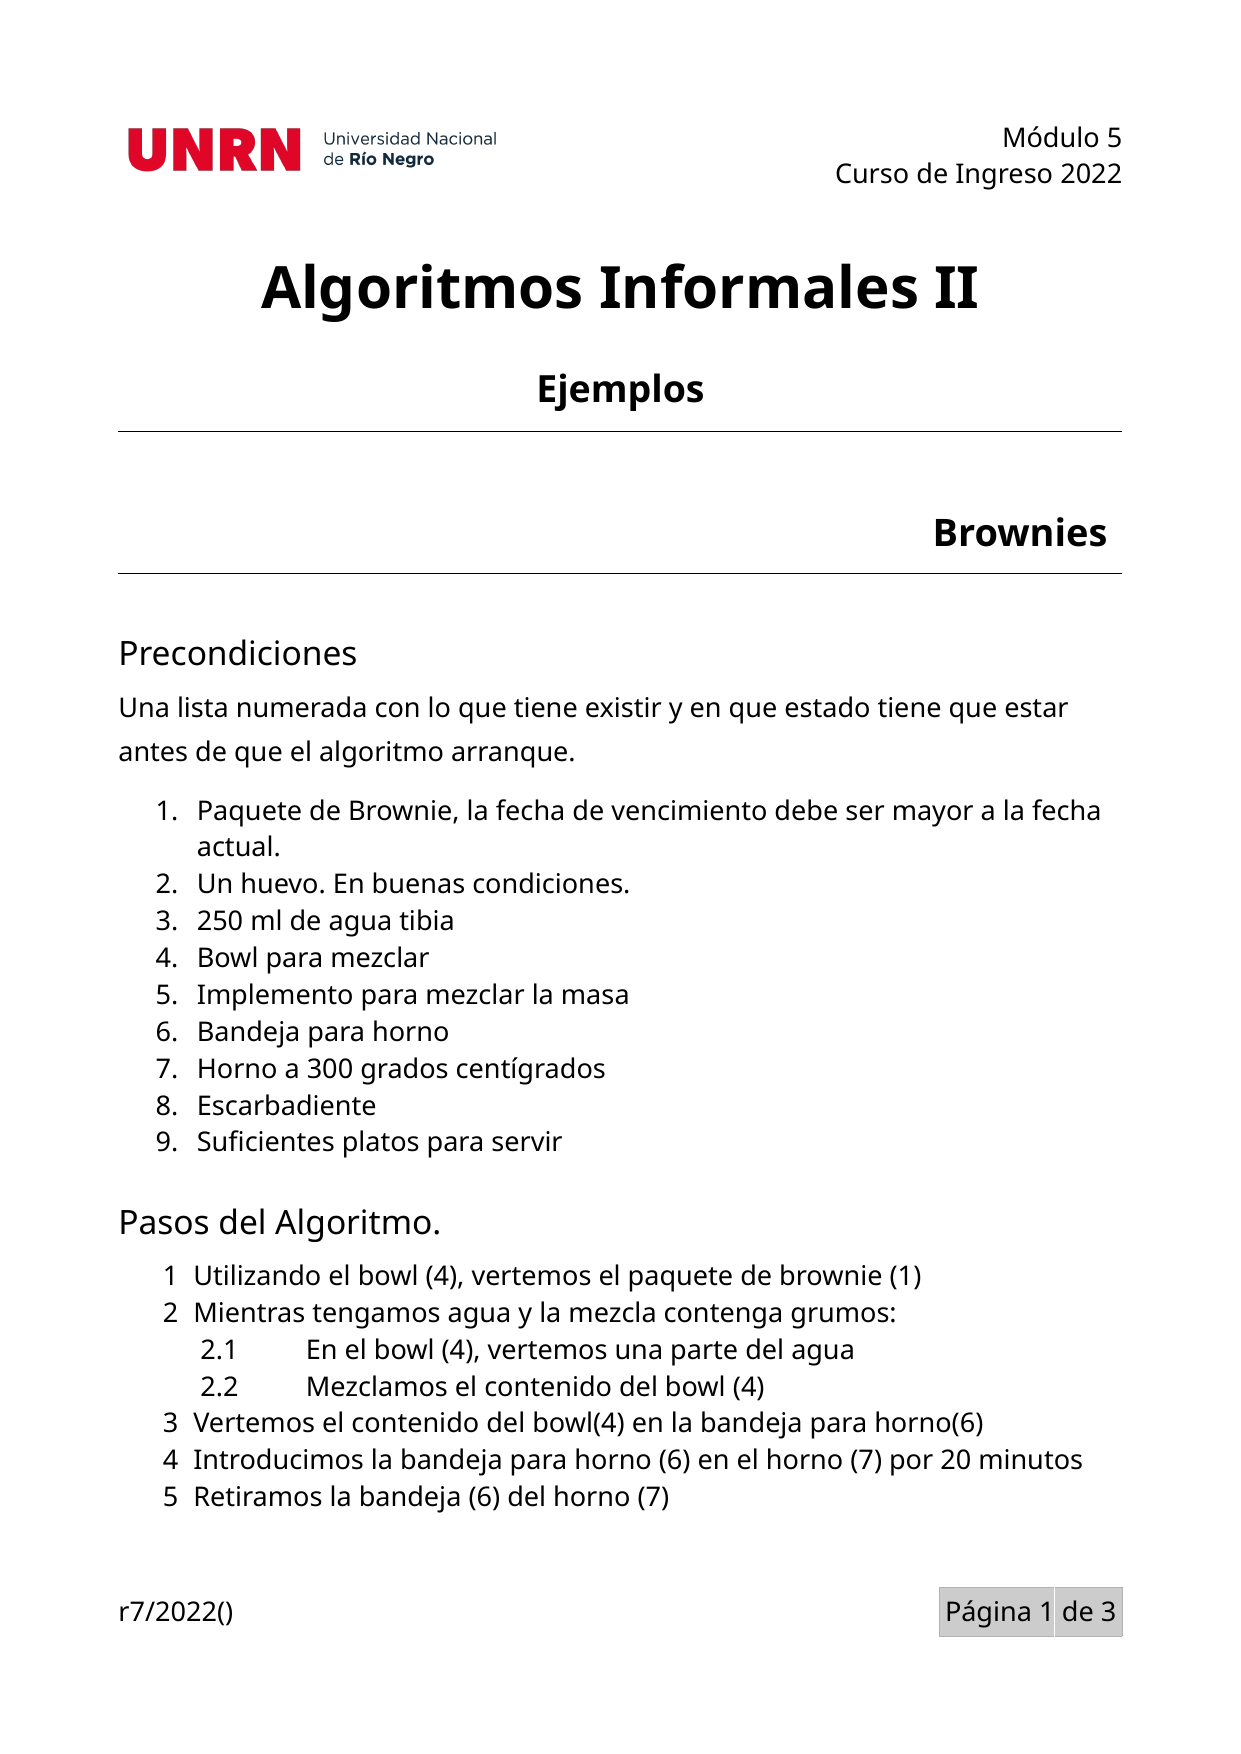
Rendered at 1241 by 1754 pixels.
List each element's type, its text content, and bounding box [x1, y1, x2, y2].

subtitle Pasos del Algoritmo. [118, 1198, 1122, 1244]
list Bowl para mezclar [155, 938, 1122, 975]
list Implemento para mezclar la masa [155, 975, 1122, 1012]
text Una lista numerada con lo que tiene existir y en que estado tiene que estar antes de que el algoritmo arranque. [118, 688, 1122, 769]
list 250 ml de agua tibia [155, 902, 1122, 938]
list Retiramos la bandeja (6) del horno (7) [156, 1478, 1122, 1514]
list Utilizando el bowl (4), vertemos el paquete de brownie (1) [156, 1256, 1122, 1293]
list Introducimos la bandeja para horno (6) en el horno (7) por 20 minutos [156, 1441, 1122, 1478]
list Paquete de Brownie, la fecha de vencimiento debe ser mayor a la fecha actual. [155, 791, 1122, 865]
subtitle Brownies [118, 492, 1122, 573]
list Vertemos el contenido del bowl(4) en la bandeja para horno(6) [156, 1404, 1122, 1441]
picture [118, 118, 505, 180]
subtitle Ejemplos [118, 345, 1122, 431]
list Horno a 300 grados centígrados [155, 1049, 1122, 1086]
title Algoritmos Informales II [118, 246, 1122, 326]
list Mientras tengamos agua y la mezcla contenga grumos: [156, 1293, 1122, 1330]
subtitle Precondiciones [118, 630, 1122, 676]
list En el bowl (4), vertemos una parte del agua [193, 1330, 1122, 1367]
list Bandeja para horno [155, 1012, 1122, 1049]
list Escarbadiente [155, 1086, 1122, 1123]
list Mezclamos el contenido del bowl (4) [193, 1367, 1122, 1404]
list Un huevo. En buenas condiciones. [155, 865, 1122, 902]
list Suficientes platos para servir [155, 1123, 1122, 1160]
